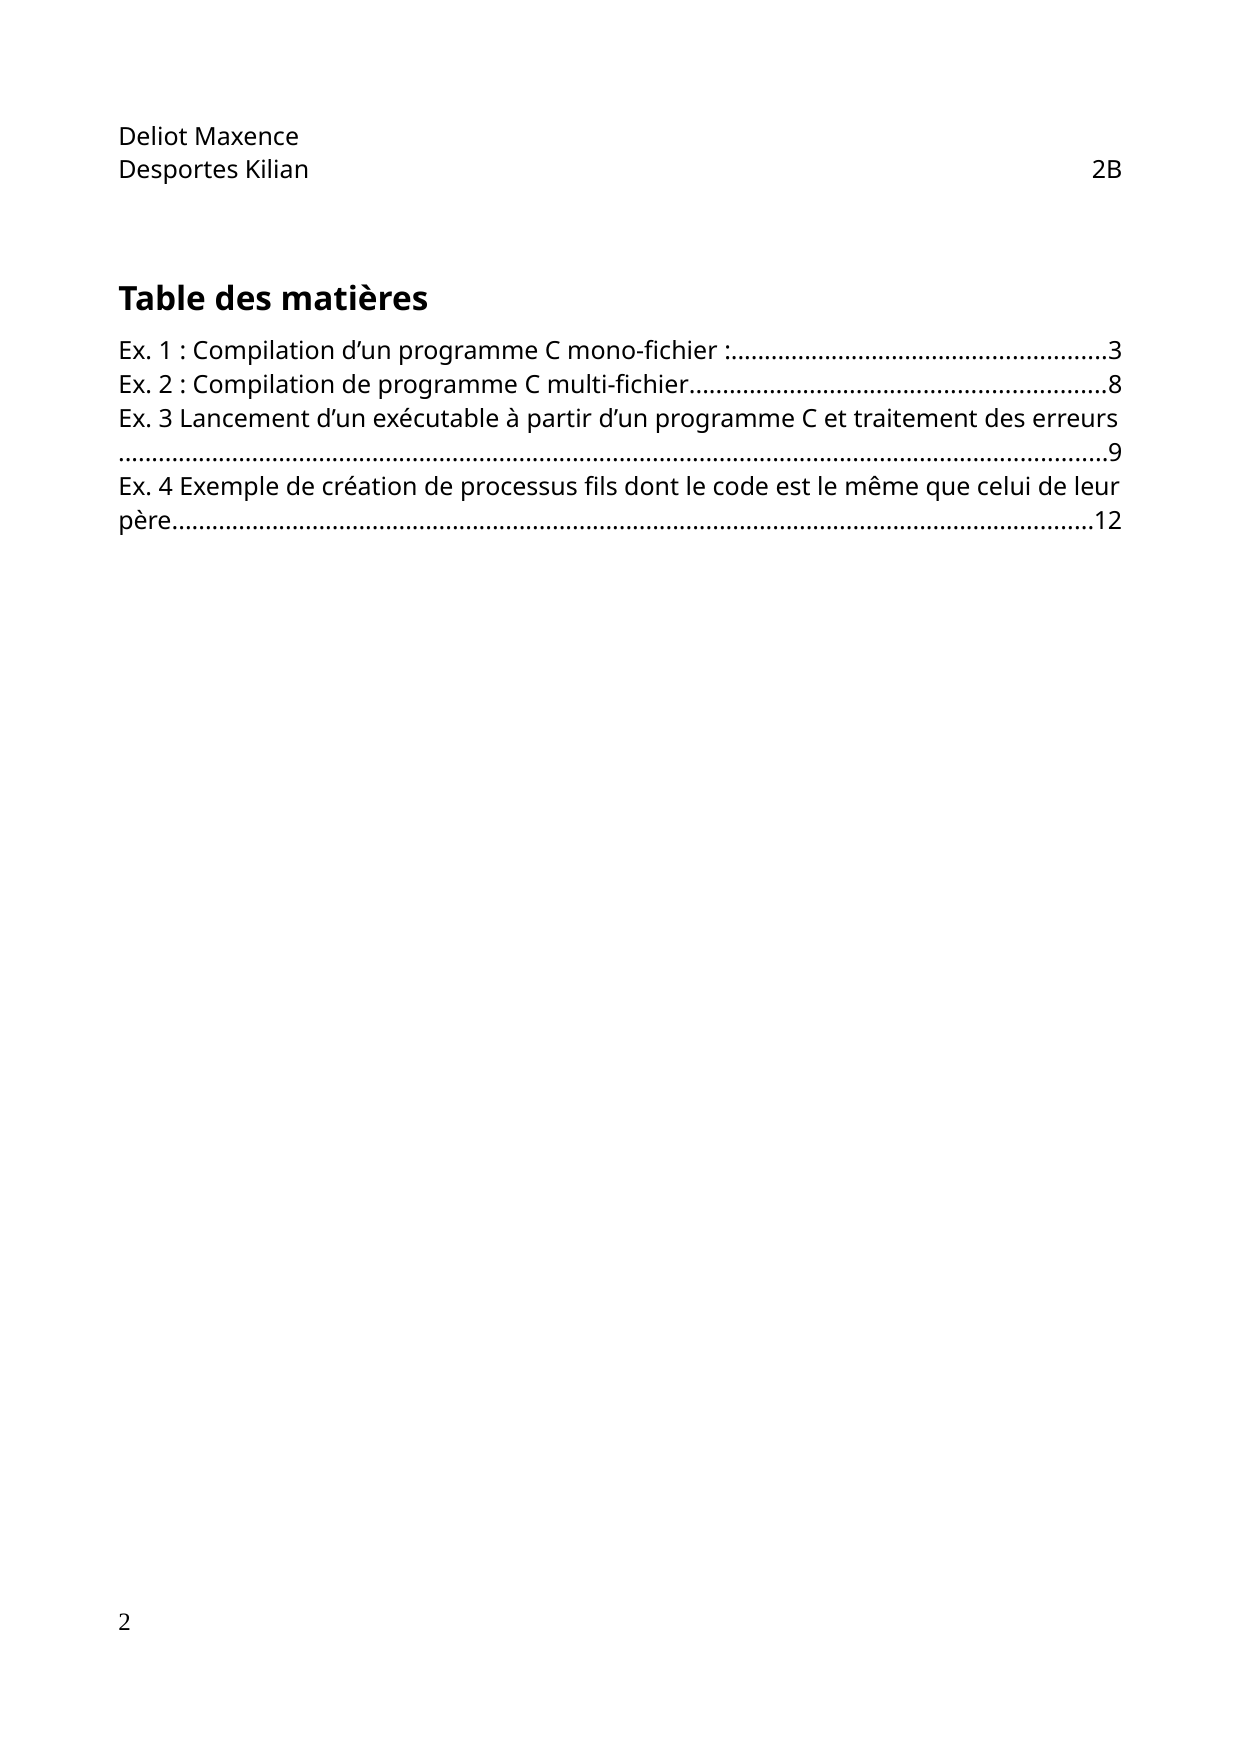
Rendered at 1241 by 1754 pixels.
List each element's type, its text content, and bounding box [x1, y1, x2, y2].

text Ex. 2 : Compilation de programme C multi-fichier 8 [118, 367, 1122, 401]
text Ex. 1 : Compilation d’un programme C mono-fichier : 3 [118, 333, 1122, 367]
subtitle Table des matières [118, 275, 1122, 320]
text Ex. 3 Lancement d’un exécutable à partir d’un programme C et traitement des erreurs 9 [118, 401, 1122, 469]
text Ex. 4 Exemple de création de processus fils dont le code est le même que celui de leur père. 12 [118, 469, 1122, 537]
